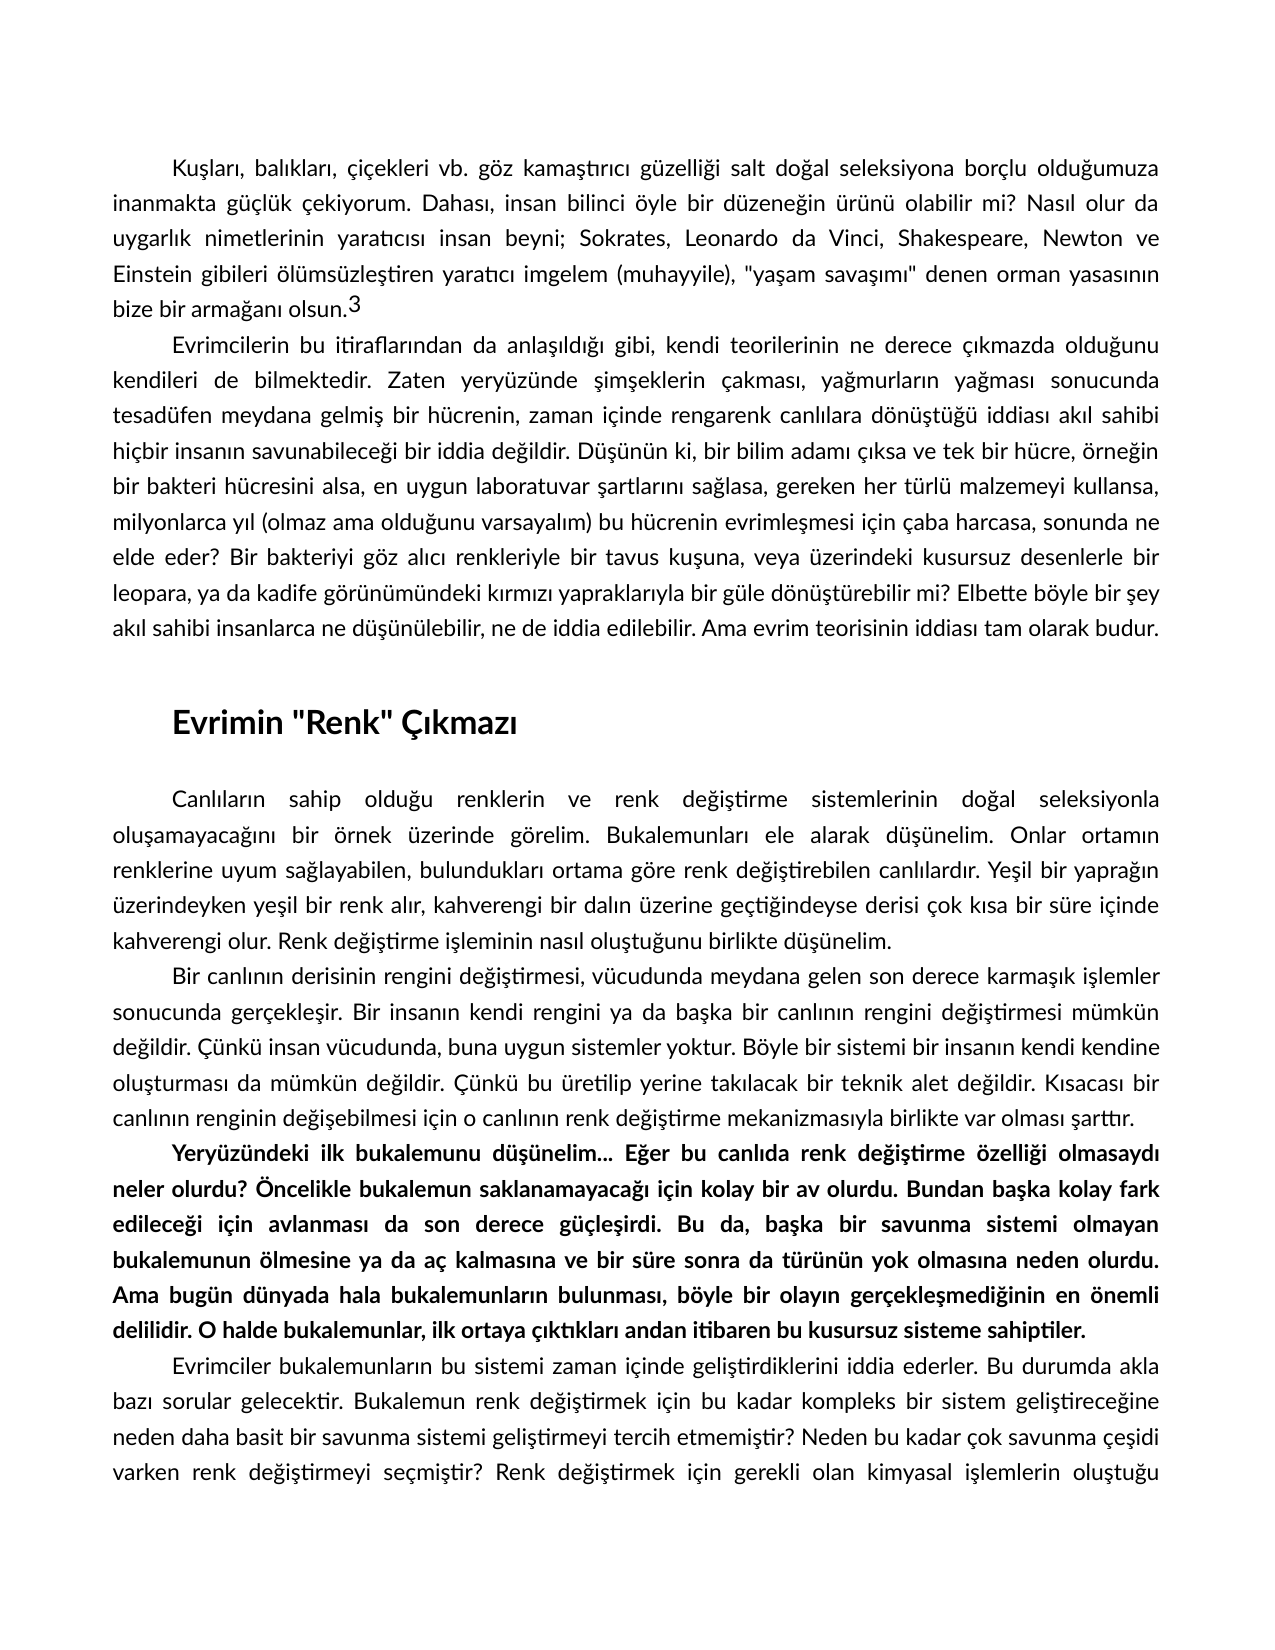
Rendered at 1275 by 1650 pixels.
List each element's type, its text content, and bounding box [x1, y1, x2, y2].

text Evrimciler bukalemunların bu sistemi zaman içinde geliştirdiklerini iddia ederler. Bu durumda akla bazı sorular gelecektir. Bukalemun renk değiştirmek için bu kadar kompleks bir sistem geliştireceğine neden daha basit bir savunma sistemi geliştirmeyi tercih etmemiştir? Neden bu kadar çok savunma çeşidi varken renk değiştirmeyi seçmiştir? Renk değiştirmek için gerekli olan kimyasal işlemlerin oluştuğu [112, 1346, 1161, 1488]
text Evrimcilerin bu itiraflarından da anlaşıldığı gibi, kendi teorilerinin ne derece çıkmazda olduğunu kendileri de bilmektedir. Zaten yeryüzünde şimşeklerin çakması, yağmurların yağması sonucunda tesadüfen meydana gelmiş bir hücrenin, zaman içinde rengarenk canlılara dönüştüğü iddiası akıl sahibi hiçbir insanın savunabileceği bir iddia değildir. Düşünün ki, bir bilim adamı çıksa ve tek bir hücre, örneğin bir bakteri hücresini alsa, en uygun laboratuvar şartlarını sağlasa, gereken her türlü malzemeyi kullansa, milyonlarca yıl (olmaz ama olduğunu varsayalım) bu hücrenin evrimleşmesi için çaba harcasa, sonunda ne elde eder? Bir bakteriyi göz alıcı renkleriyle bir tavus kuşuna, veya üzerindeki kusursuz desenlerle bir leopara, ya da kadife görünümündeki kırmızı yapraklarıyla bir güle dönüştürebilir mi? Elbette böyle bir şey akıl sahibi insanlarca ne düşünülebilir, ne de iddia edilebilir. Ama evrim teorisinin iddiası tam olarak budur. [112, 325, 1161, 643]
text Canlıların sahip olduğu renklerin ve renk değiştirme sistemlerinin doğal seleksiyonla oluşamayacağını bir örnek üzerinde görelim. Bukalemunları ele alarak düşünelim. Onlar ortamın renklerine uyum sağlayabilen, bulundukları ortama göre renk değiştirebilen canlılardır. Yeşil bir yaprağın üzerindeyken yeşil bir renk alır, kahverengi bir dalın üzerine geçtiğindeyse derisi çok kısa bir süre içinde kahverengi olur. Renk değiştirme işleminin nasıl oluştuğunu birlikte düşünelim. [112, 779, 1161, 956]
text Evrimin "Renk" Çıkmazı [112, 706, 1161, 741]
text Yeryüzündeki ilk bukalemunu düşünelim... Eğer bu canlıda renk değiştirme özelliği olmasaydı neler olurdu? Öncelikle bukalemun saklanamayacağı için kolay bir av olurdu. Bundan başka kolay fark edileceği için avlanması da son derece güçleşirdi. Bu da, başka bir savunma sistemi olmayan bukalemunun ölmesine ya da aç kalmasına ve bir süre sonra da türünün yok olmasına neden olurdu. Ama bugün dünyada hala bukalemunların bulunması, böyle bir olayın gerçekleşmediğinin en önemli delilidir. O halde bukalemunlar, ilk ortaya çıktıkları andan itibaren bu kusursuz sisteme sahiptiler. [112, 1133, 1161, 1346]
text Bir canlının derisinin rengini değiştirmesi, vücudunda meydana gelen son derece karmaşık işlemler sonucunda gerçekleşir. Bir insanın kendi rengini ya da başka bir canlının rengini değiştirmesi mümkün değildir. Çünkü insan vücudunda, buna uygun sistemler yoktur. Böyle bir sistemi bir insanın kendi kendine oluşturması da mümkün değildir. Çünkü bu üretilip yerine takılacak bir teknik alet değildir. Kısacası bir canlının renginin değişebilmesi için o canlının renk değiştirme mekanizmasıyla birlikte var olması şarttır. [112, 956, 1161, 1133]
text Kuşları, balıkları, çiçekleri vb. göz kamaştırıcı güzelliği salt doğal seleksiyona borçlu olduğumuza inanmakta güçlük çekiyorum. Dahası, insan bilinci öyle bir düzeneğin ürünü olabilir mi? Nasıl olur da uygarlık nimetlerinin yaratıcısı insan beyni; Sokrates, Leonardo da Vinci, Shakespeare, Newton ve Einstein gibileri ölümsüzleştiren yaratıcı imgelem (muhayyile), "yaşam savaşımı" denen orman yasasının bize bir armağanı olsun.3 [112, 148, 1161, 325]
